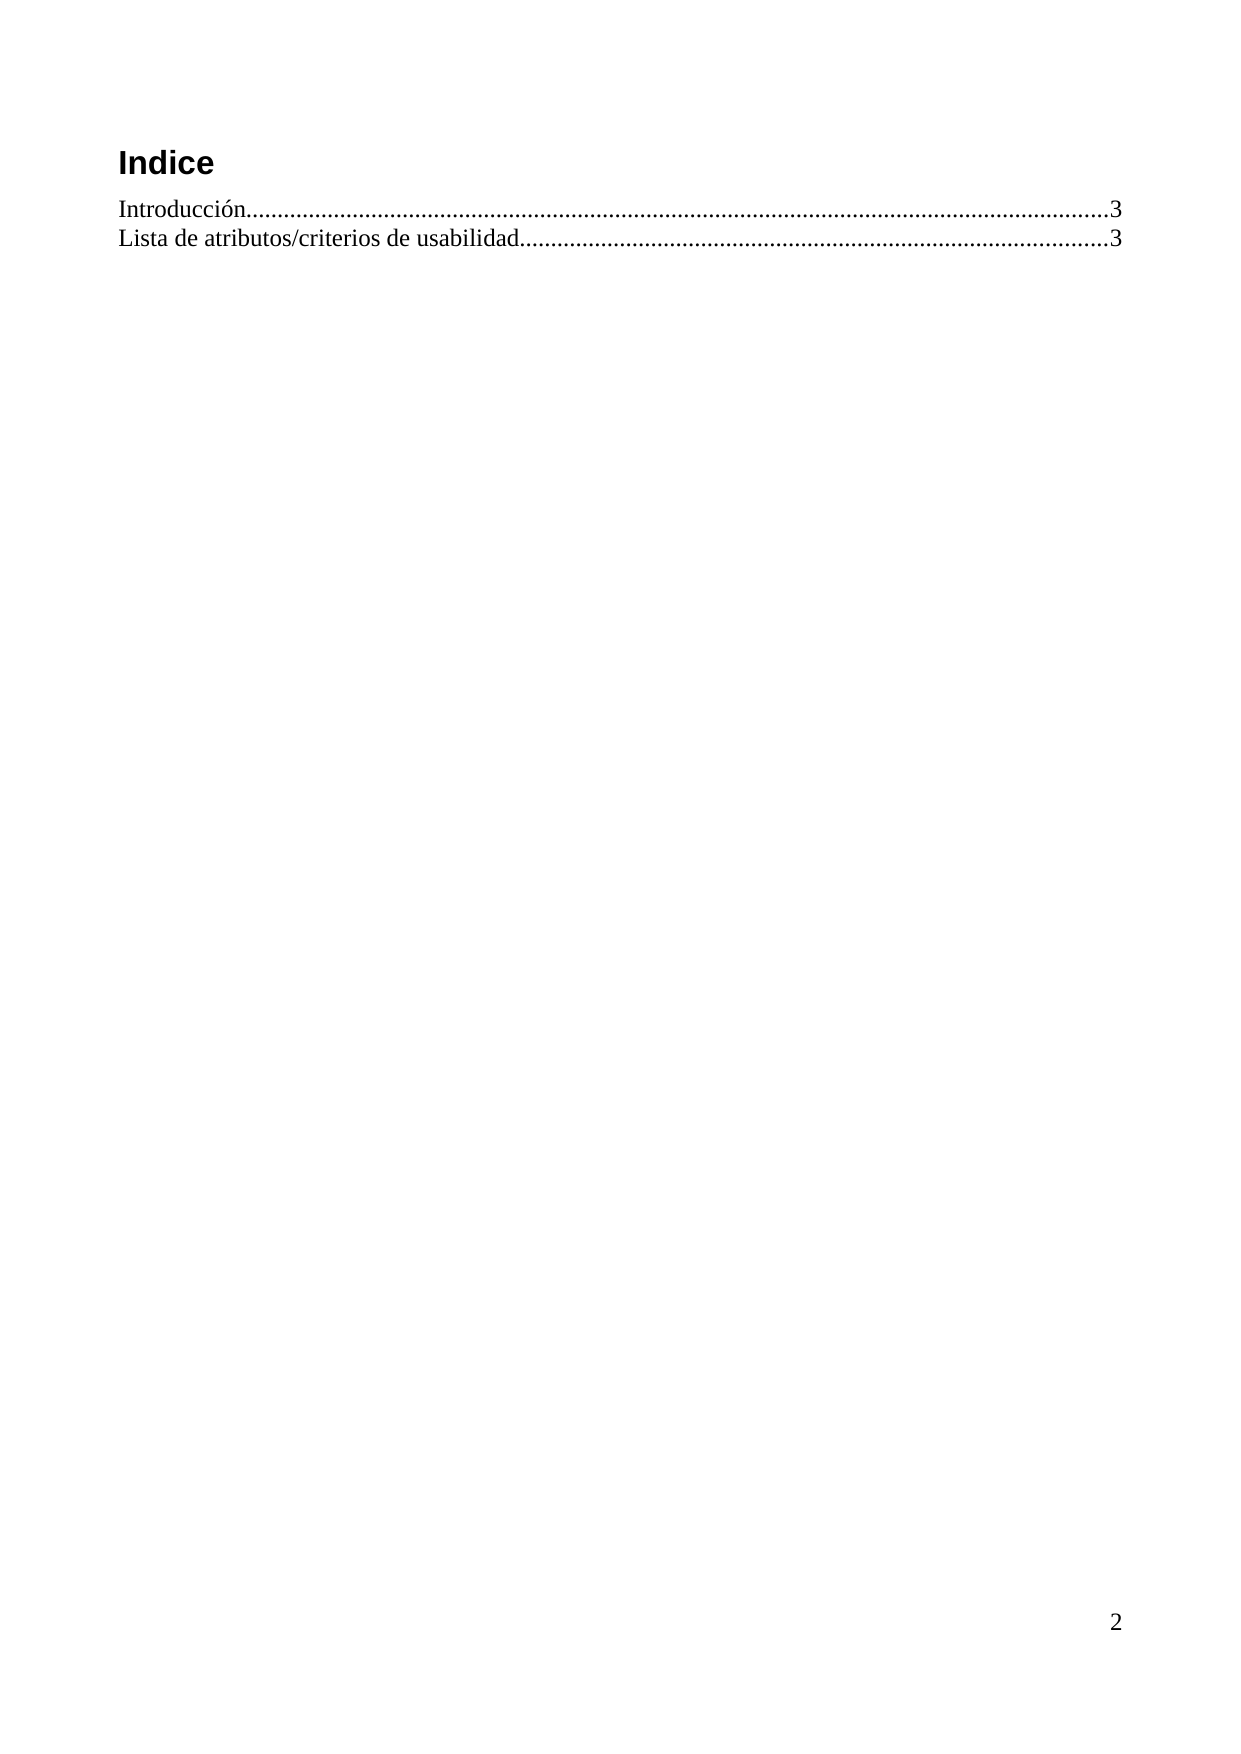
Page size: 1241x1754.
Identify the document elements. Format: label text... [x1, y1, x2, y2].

text Lista de atributos/criterios de usabilidad 3 [118, 223, 1122, 252]
subtitle Indice [118, 143, 1122, 182]
text Introducción 3 [118, 194, 1122, 223]
